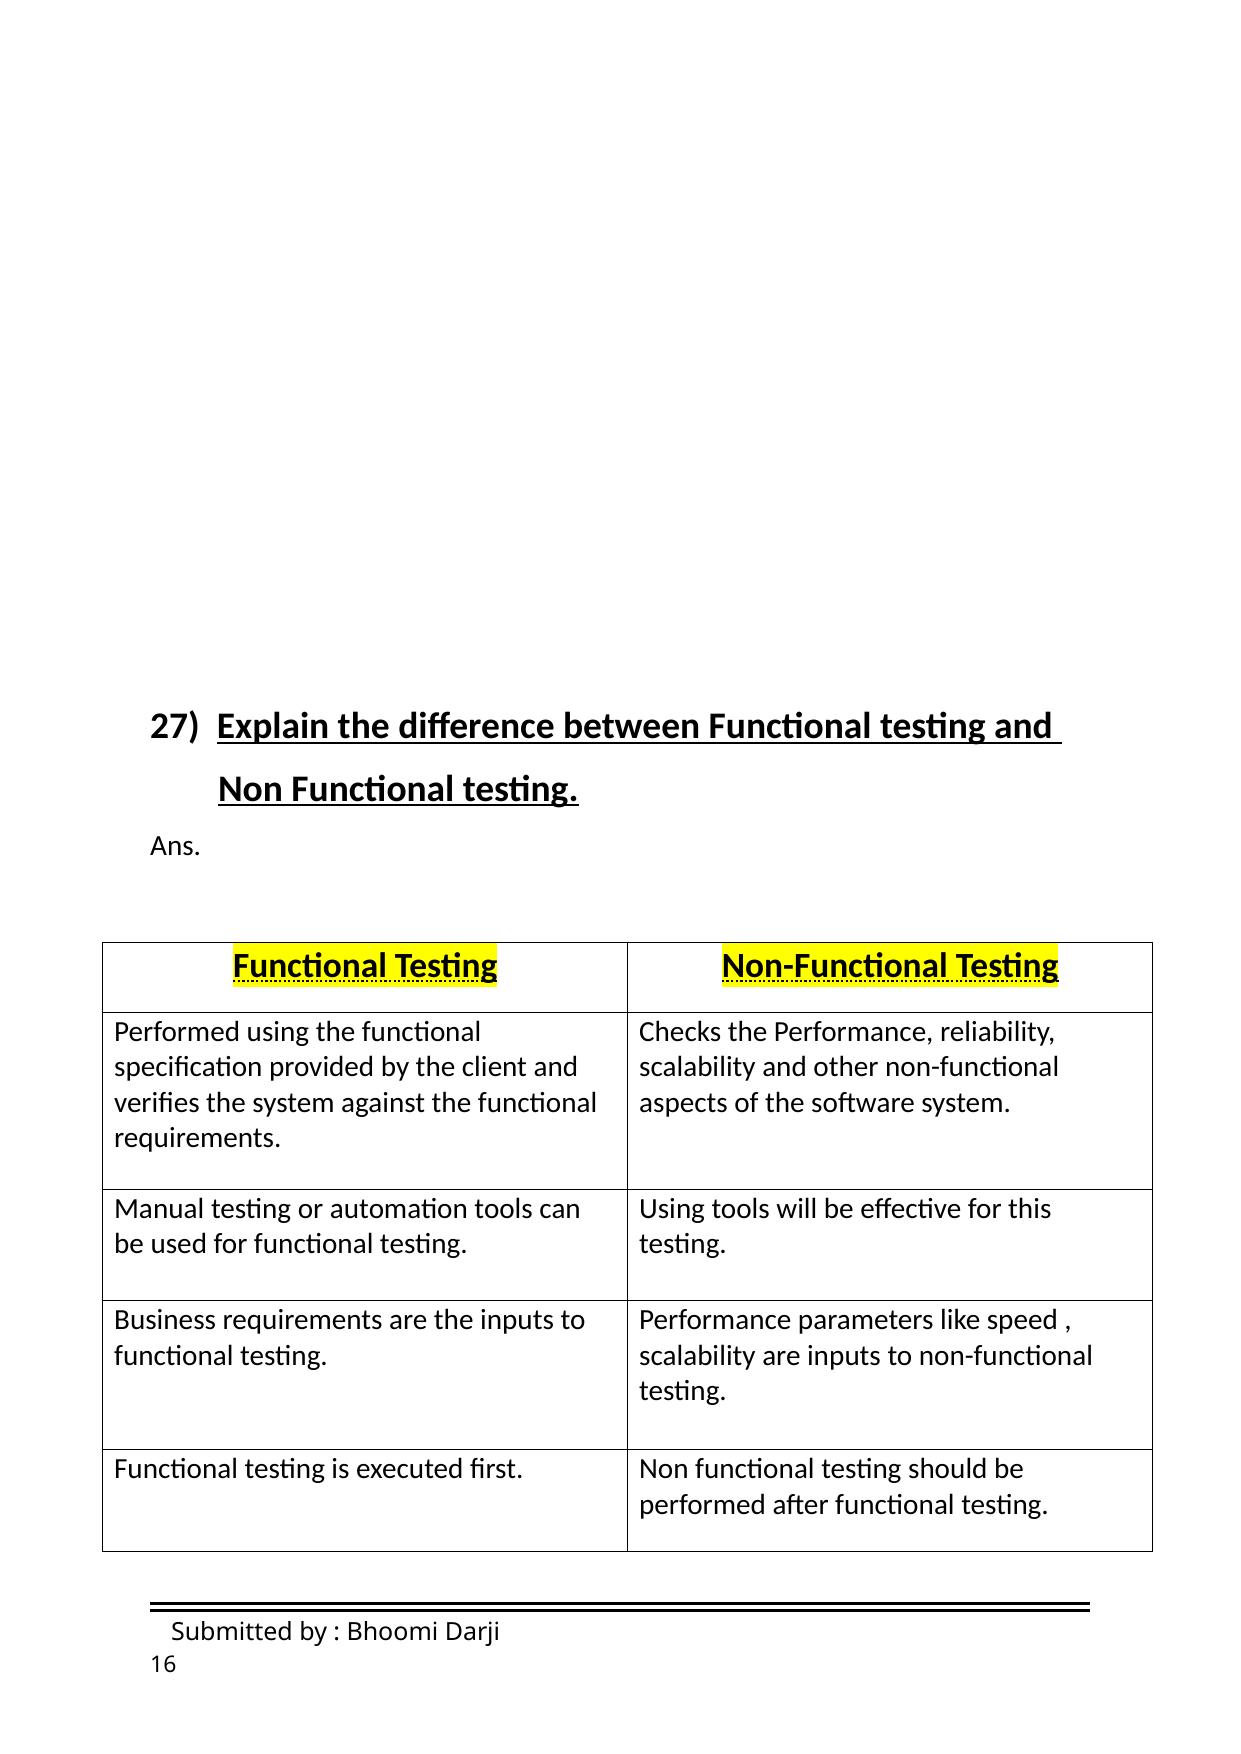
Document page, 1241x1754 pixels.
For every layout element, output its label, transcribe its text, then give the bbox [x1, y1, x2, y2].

table_cell Performance parameters like speed , scalability are inputs to non-functional testing. [628, 1301, 1152, 1449]
table_cell Business requirements are the inputs to functional testing. [103, 1301, 627, 1449]
table_cell Manual testing or automation tools can be used for functional testing. [103, 1190, 627, 1300]
table_header Functional Testing [103, 943, 627, 1012]
text 27) Explain the difference between Functional testing and [150, 702, 1090, 748]
text Non Functional testing. [150, 765, 1090, 811]
text Ans. [150, 827, 1090, 863]
table_cell Using tools will be effective for this testing. [628, 1190, 1152, 1300]
table_cell Checks the Performance, reliability, scalability and other non-functional aspects of the software system. [628, 1013, 1152, 1189]
table_cell Performed using the functional specification provided by the client and verifies the system against the functional requirements. [103, 1013, 627, 1189]
table_header Non-Functional Testing [628, 943, 1152, 1012]
table_cell Non functional testing should be performed after functional testing. [628, 1450, 1152, 1551]
table_cell Functional testing is executed first. [103, 1450, 627, 1551]
